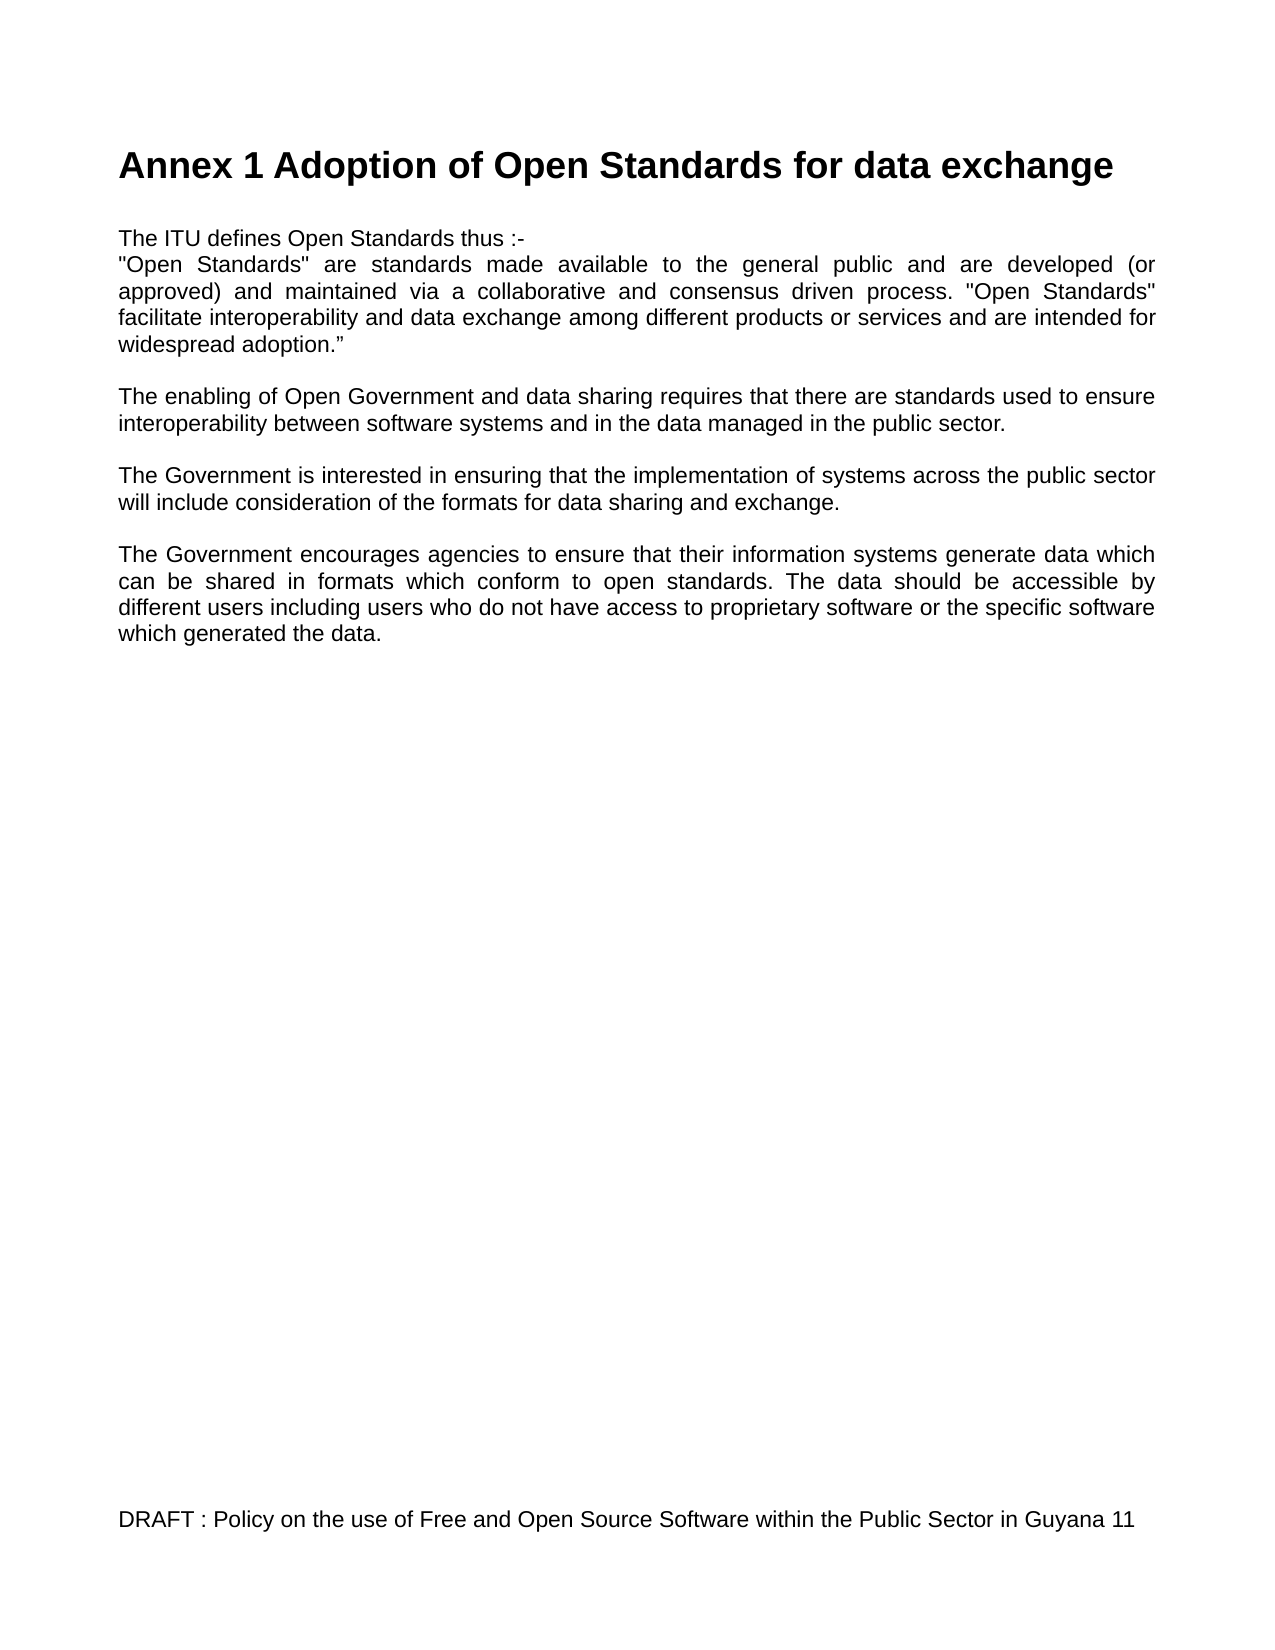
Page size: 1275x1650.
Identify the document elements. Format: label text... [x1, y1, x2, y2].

text The ITU defines Open Standards thus :- [118, 225, 1157, 251]
subtitle Annex 1 Adoption of Open Standards for data exchange [118, 143, 1157, 186]
text The Government is interested in ensuring that the implementation of systems across the public sector will include consideration of the formats for data sharing and exchange. [118, 462, 1157, 515]
text "Open Standards" are standards made available to the general public and are developed (or approved) and maintained via a collaborative and consensus driven process. "Open Standards" facilitate interoperability and data exchange among different products or services and are intended for widespread adoption.” [118, 251, 1157, 357]
text The Government encourages agencies to ensure that their information systems generate data which can be shared in formats which conform to open standards. The data should be accessible by different users including users who do not have access to proprietary software or the specific software which generated the data. [118, 541, 1157, 647]
text The enabling of Open Government and data sharing requires that there are standards used to ensure interoperability between software systems and in the data managed in the public sector. [118, 383, 1157, 436]
